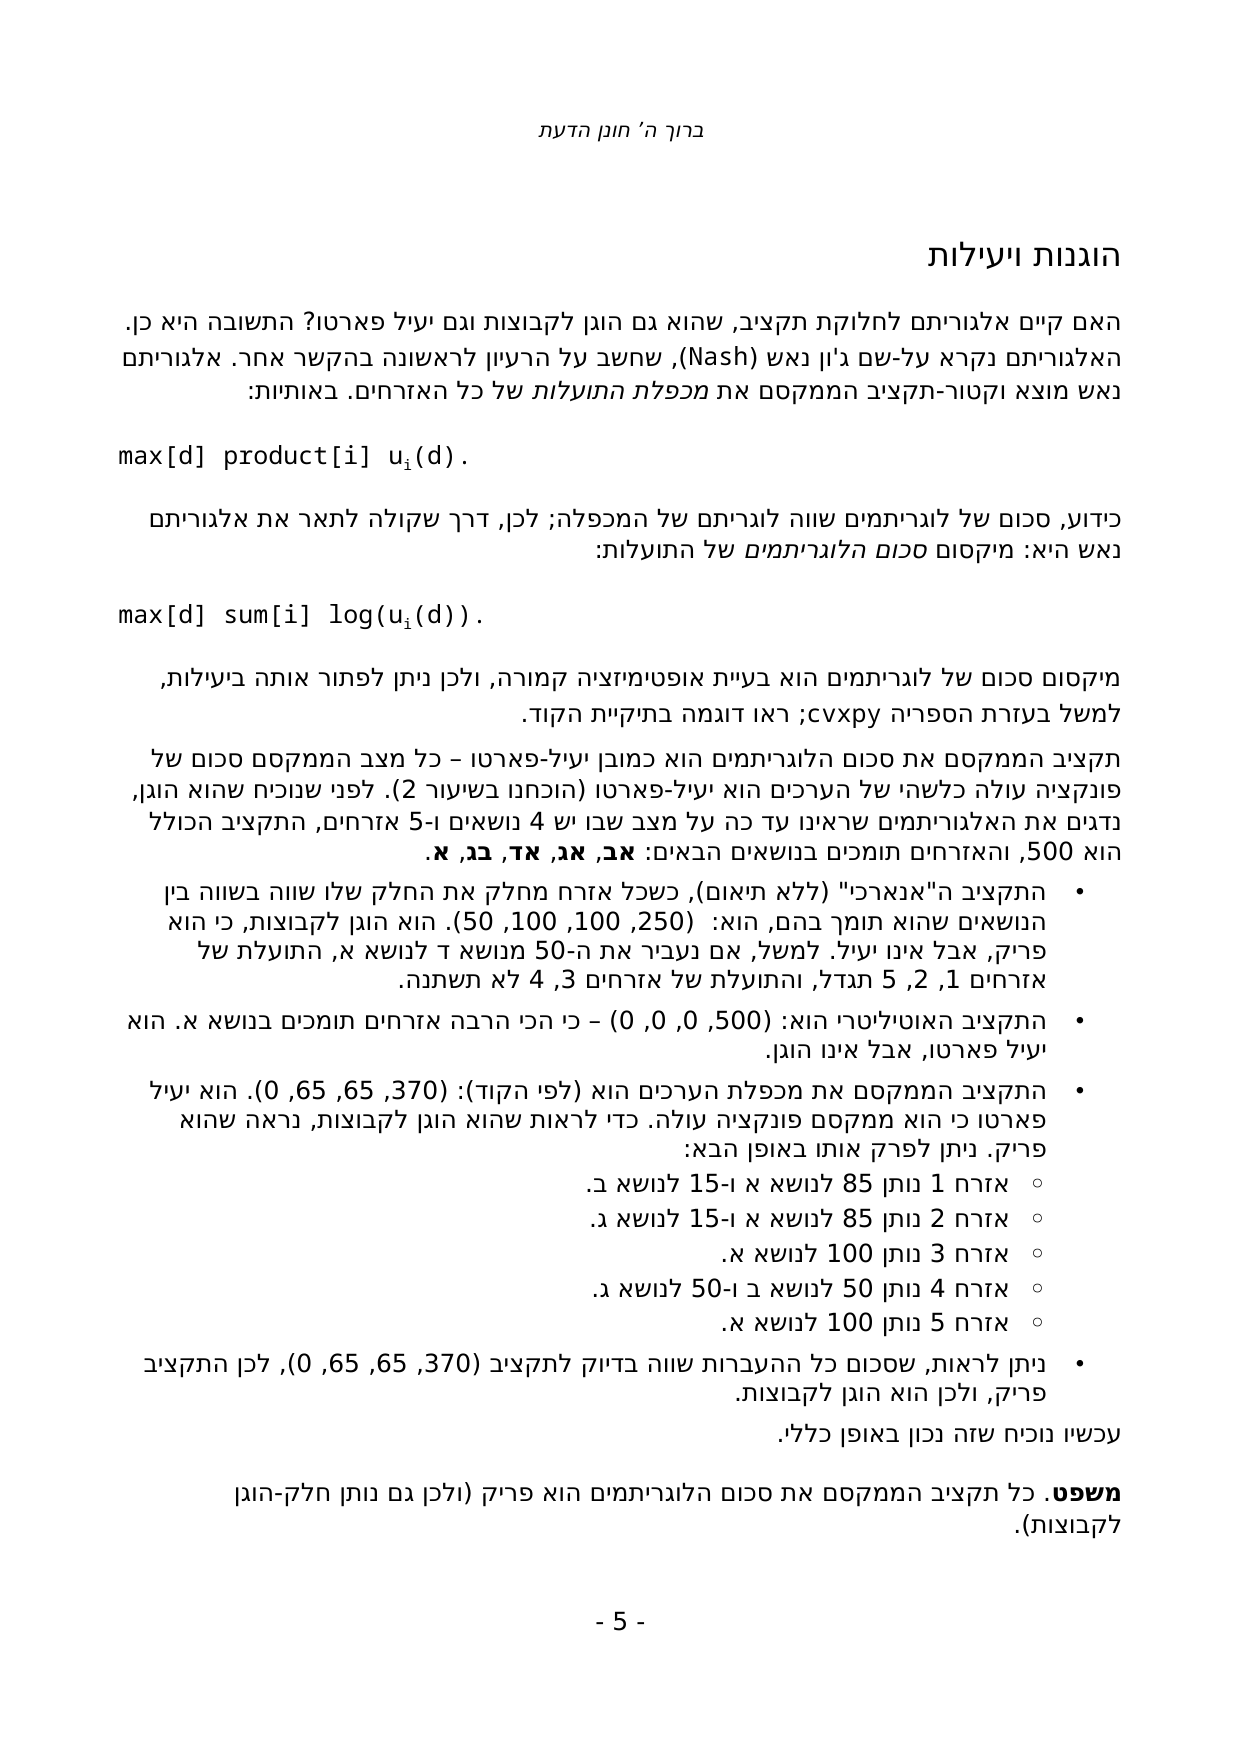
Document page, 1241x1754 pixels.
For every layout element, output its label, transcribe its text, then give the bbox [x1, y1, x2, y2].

list אזרח 1 נותן 85 לנושא א ו-15 לנושא ב. [118, 1169, 1047, 1198]
list אזרח 4 נותן 50 לנושא ב ו-50 לנושא ג. [118, 1274, 1047, 1303]
list אזרח 3 נותן 100 לנושא א. [118, 1239, 1047, 1268]
text max[d] sum[i] log(ui(d)). [118, 597, 1122, 634]
text עכשיו נוכיח שזה נכון באופן כללי. [118, 1419, 1122, 1449]
text כידוע, סכום של לוגריתמים שווה לוגריתם של המכפלה; לכן, דרך שקולה לתאר את אלגוריתם נאש היא: מיקסום סכום הלוגריתמים של התועלות: [118, 504, 1122, 567]
text תקציב הממקסם את סכום הלוגריתמים הוא כמובן יעיל-פארטו – כל מצב הממקסם סכום של פונקציה עולה כלשהי של הערכים הוא יעיל-פארטו (הוכחנו בשיעור 2). לפני שנוכיח שהוא הוגן, נדגים את האלגוריתמים שראינו עד כה על מצב שבו יש 4 נושאים ו-5 אזרחים, התקציב הכולל הוא 500, והאזרחים תומכים בנושאים הבאים: אב, אג, אד, בג, א. [118, 744, 1122, 866]
list התקציב האוטיליטרי הוא: (500, 0, 0, 0) – כי הכי הרבה אזרחים תומכים בנושא א. הוא יעיל פארטו, אבל אינו הוגן. [118, 1006, 1084, 1064]
list אזרח 2 נותן 85 לנושא א ו-15 לנושא ג. [118, 1204, 1047, 1233]
text משפט. כל תקציב הממקסם את סכום הלוגריתמים הוא פריק (ולכן גם נותן חלק-הוגן לקבוצות). [118, 1478, 1122, 1542]
subtitle הוגנות ויעילות [118, 235, 1122, 278]
text האם קיים אלגוריתם לחלוקת תקציב, שהוא גם הוגן לקבוצות וגם יעיל פארטו? התשובה היא כן. האלגוריתם נקרא על-שם ג'ון נאש (Nash), שחשב על הרעיון לראשונה בהקשר אחר. אלגוריתם נאש מוצא וקטור-תקציב הממקסם את מכפלת התועלות של כל האזרחים. באותיות: [118, 307, 1122, 408]
list התקציב ה"אנארכי" (ללא תיאום), כשכל אזרח מחלק את החלק שלו שווה בשווה בין הנושאים שהוא תומך בהם, הוא: (250, 100, 100, 50). הוא הוגן לקבוצות, כי הוא פריק, אבל אינו יעיל. למשל, אם נעביר את ה-50 מנושא ד לנושא א, התועלת של אזרחים 1, 2, 5 תגדל, והתועלת של אזרחים 3, 4 לא תשתנה. [118, 877, 1084, 994]
list ניתן לראות, שסכום כל ההעברות שווה בדיוק לתקציב (370, 65, 65, 0), לכן התקציב פריק, ולכן הוא הוגן לקבוצות. [118, 1349, 1084, 1408]
text max[d] product[i] ui(d). [118, 437, 1122, 474]
list אזרח 5 נותן 100 לנושא א. [118, 1309, 1047, 1338]
text מיקסום סכום של לוגריתמים הוא בעיית אופטימיזציה קמורה, ולכן ניתן לפתור אותה ביעילות, למשל בעזרת הספריה cvxpy; ראו דוגמה בתיקיית הקוד. [118, 663, 1122, 732]
list התקציב הממקסם את מכפלת הערכים הוא (לפי הקוד): (370, 65, 65, 0). הוא יעיל פארטו כי הוא ממקסם פונקציה עולה. כדי לראות שהוא הוגן לקבוצות, נראה שהוא פריק. ניתן לפרק אותו באופן הבא: [118, 1076, 1084, 1163]
